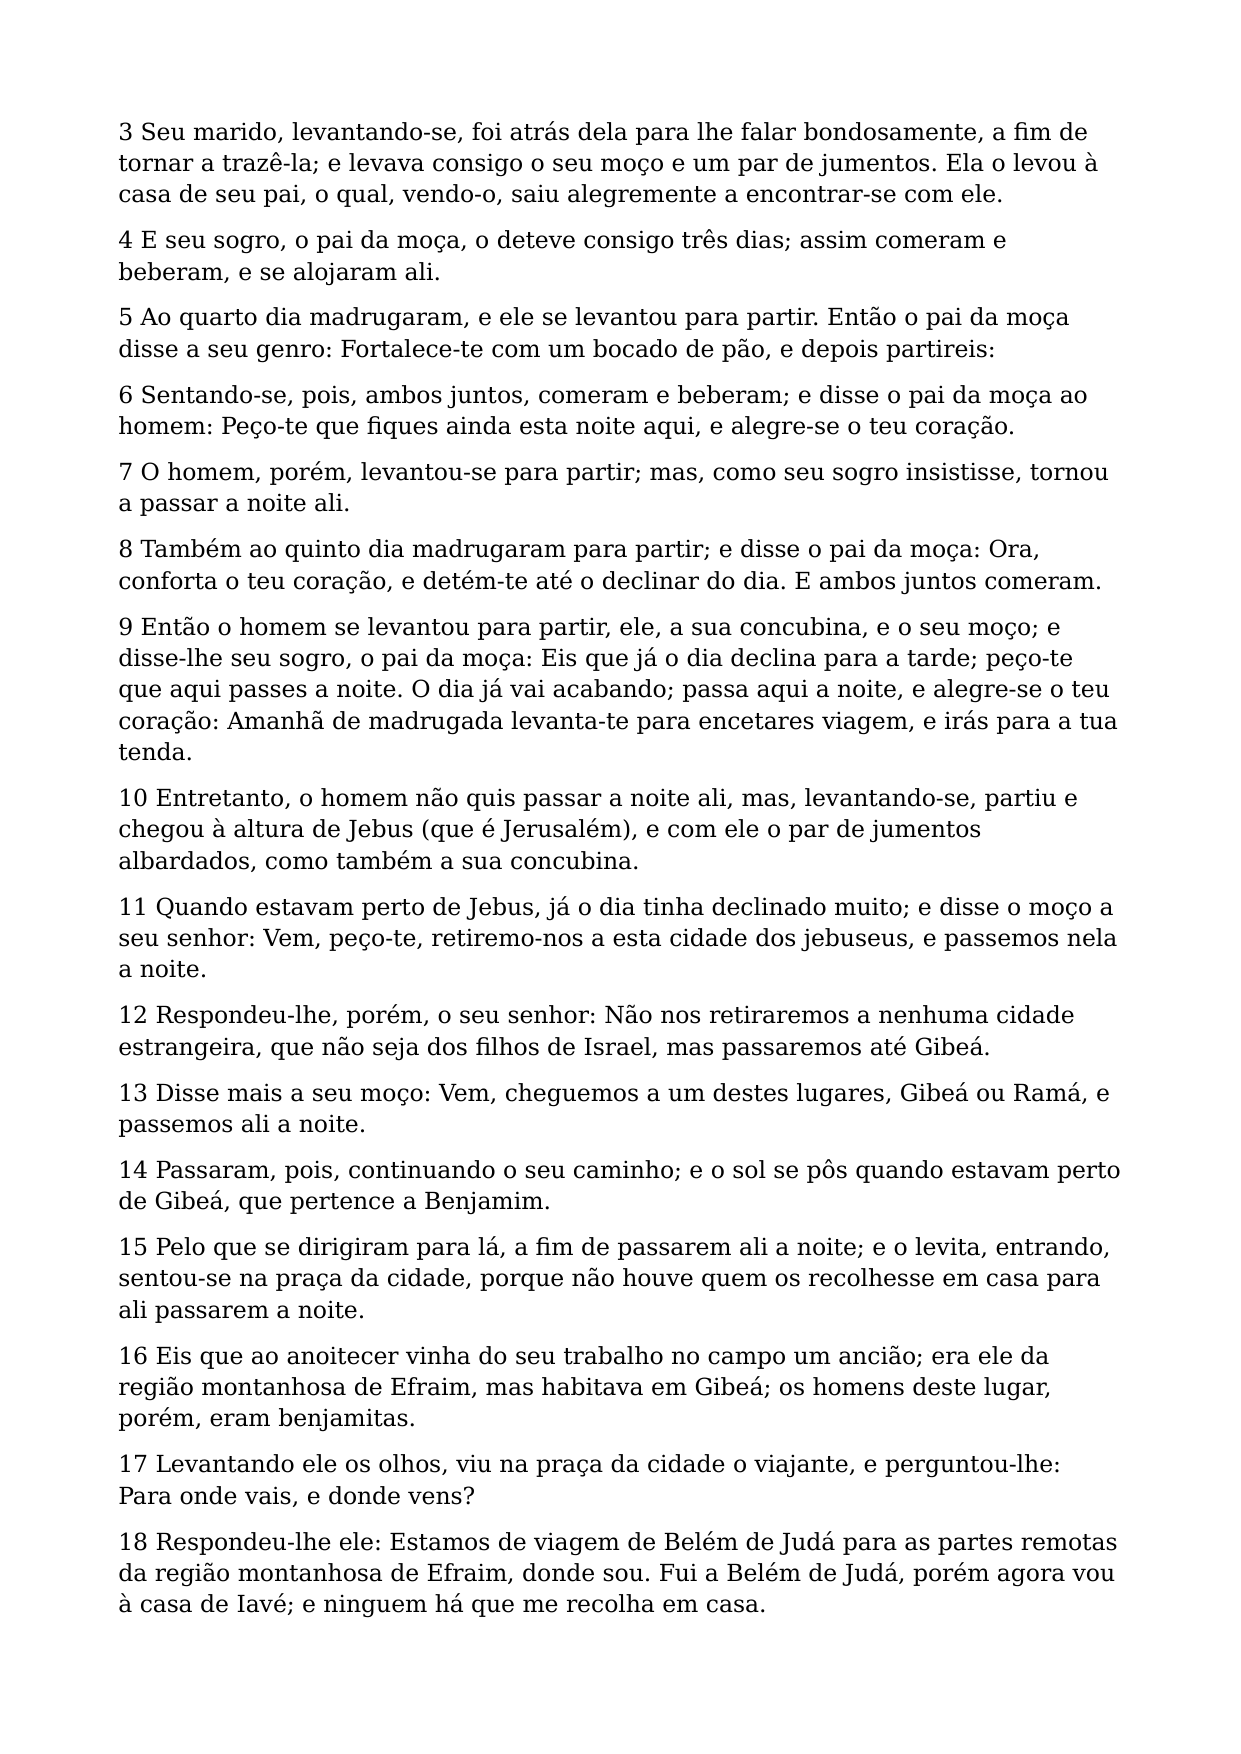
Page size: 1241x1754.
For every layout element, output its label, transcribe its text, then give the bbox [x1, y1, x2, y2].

text 16 Eis que ao anoitecer vinha do seu trabalho no campo um ancião; era ele da região montanhosa de Efraim, mas habitava em Gibeá; os homens deste lugar, porém, eram benjamitas. [118, 1342, 1122, 1432]
text 11 Quando estavam perto de Jebus, já o dia tinha declinado muito; e disse o moço a seu senhor: Vem, peço-te, retiremo-nos a esta cidade dos jebuseus, e passemos nela a noite. [118, 893, 1122, 983]
text 17 Levantando ele os olhos, viu na praça da cidade o viajante, e perguntou-lhe: Para onde vais, e donde vens? [118, 1451, 1122, 1510]
text 14 Passaram, pois, continuando o seu caminho; e o sol se pôs quando estavam perto de Gibeá, que pertence a Benjamim. [118, 1156, 1122, 1215]
text 6 Sentando-se, pois, ambos juntos, comeram e beberam; e disse o pai da moça ao homem: Peço-te que fiques ainda esta noite aqui, e alegre-se o teu coração. [118, 381, 1122, 440]
text 9 Então o homem se levantou para partir, ele, a sua concubina, e o seu moço; e disse-lhe seu sogro, o pai da moça: Eis que já o dia declina para a tarde; peço-te que aqui passes a noite. O dia já vai acabando; passa aqui a noite, e alegre-se o teu coração: Amanhã de madrugada levanta-te para encetares viagem, e irás para a tua tenda. [118, 613, 1122, 766]
text 15 Pelo que se dirigiram para lá, a fim de passarem ali a noite; e o levita, entrando, sentou-se na praça da cidade, porque não houve quem os recolhesse em casa para ali passarem a noite. [118, 1234, 1122, 1324]
text 18 Respondeu-lhe ele: Estamos de viagem de Belém de Judá para as partes remotas da região montanhosa de Efraim, donde sou. Fui a Belém de Judá, porém agora vou à casa de Iavé; e ninguem há que me recolha em casa. [118, 1528, 1122, 1618]
text 13 Disse mais a seu moço: Vem, cheguemos a um destes lugares, Gibeá ou Ramá, e passemos ali a noite. [118, 1079, 1122, 1138]
text 10 Entretanto, o homem não quis passar a noite ali, mas, levantando-se, partiu e chegou à altura de Jebus (que é Jerusalém), e com ele o par de jumentos albardados, como também a sua concubina. [118, 784, 1122, 874]
text 8 Também ao quinto dia madrugaram para partir; e disse o pai da moça: Ora, conforta o teu coração, e detém-te até o declinar do dia. E ambos juntos comeram. [118, 536, 1122, 594]
text 5 Ao quarto dia madrugaram, e ele se levantou para partir. Então o pai da moça disse a seu genro: Fortalece-te com um bocado de pão, e depois partireis: [118, 304, 1122, 363]
text 7 O homem, porém, levantou-se para partir; mas, como seu sogro insistisse, tornou a passar a noite ali. [118, 459, 1122, 517]
text 3 Seu marido, levantando-se, foi atrás dela para lhe falar bondosamente, a fim de tornar a trazê-la; e levava consigo o seu moço e um par de jumentos. Ela o levou à casa de seu pai, o qual, vendo-o, saiu alegremente a encontrar-se com ele. [118, 118, 1122, 208]
text 4 E seu sogro, o pai da moça, o deteve consigo três dias; assim comeram e beberam, e se alojaram ali. [118, 227, 1122, 285]
text 12 Respondeu-lhe, porém, o seu senhor: Não nos retiraremos a nenhuma cidade estrangeira, que não seja dos filhos de Israel, mas passaremos até Gibeá. [118, 1002, 1122, 1061]
